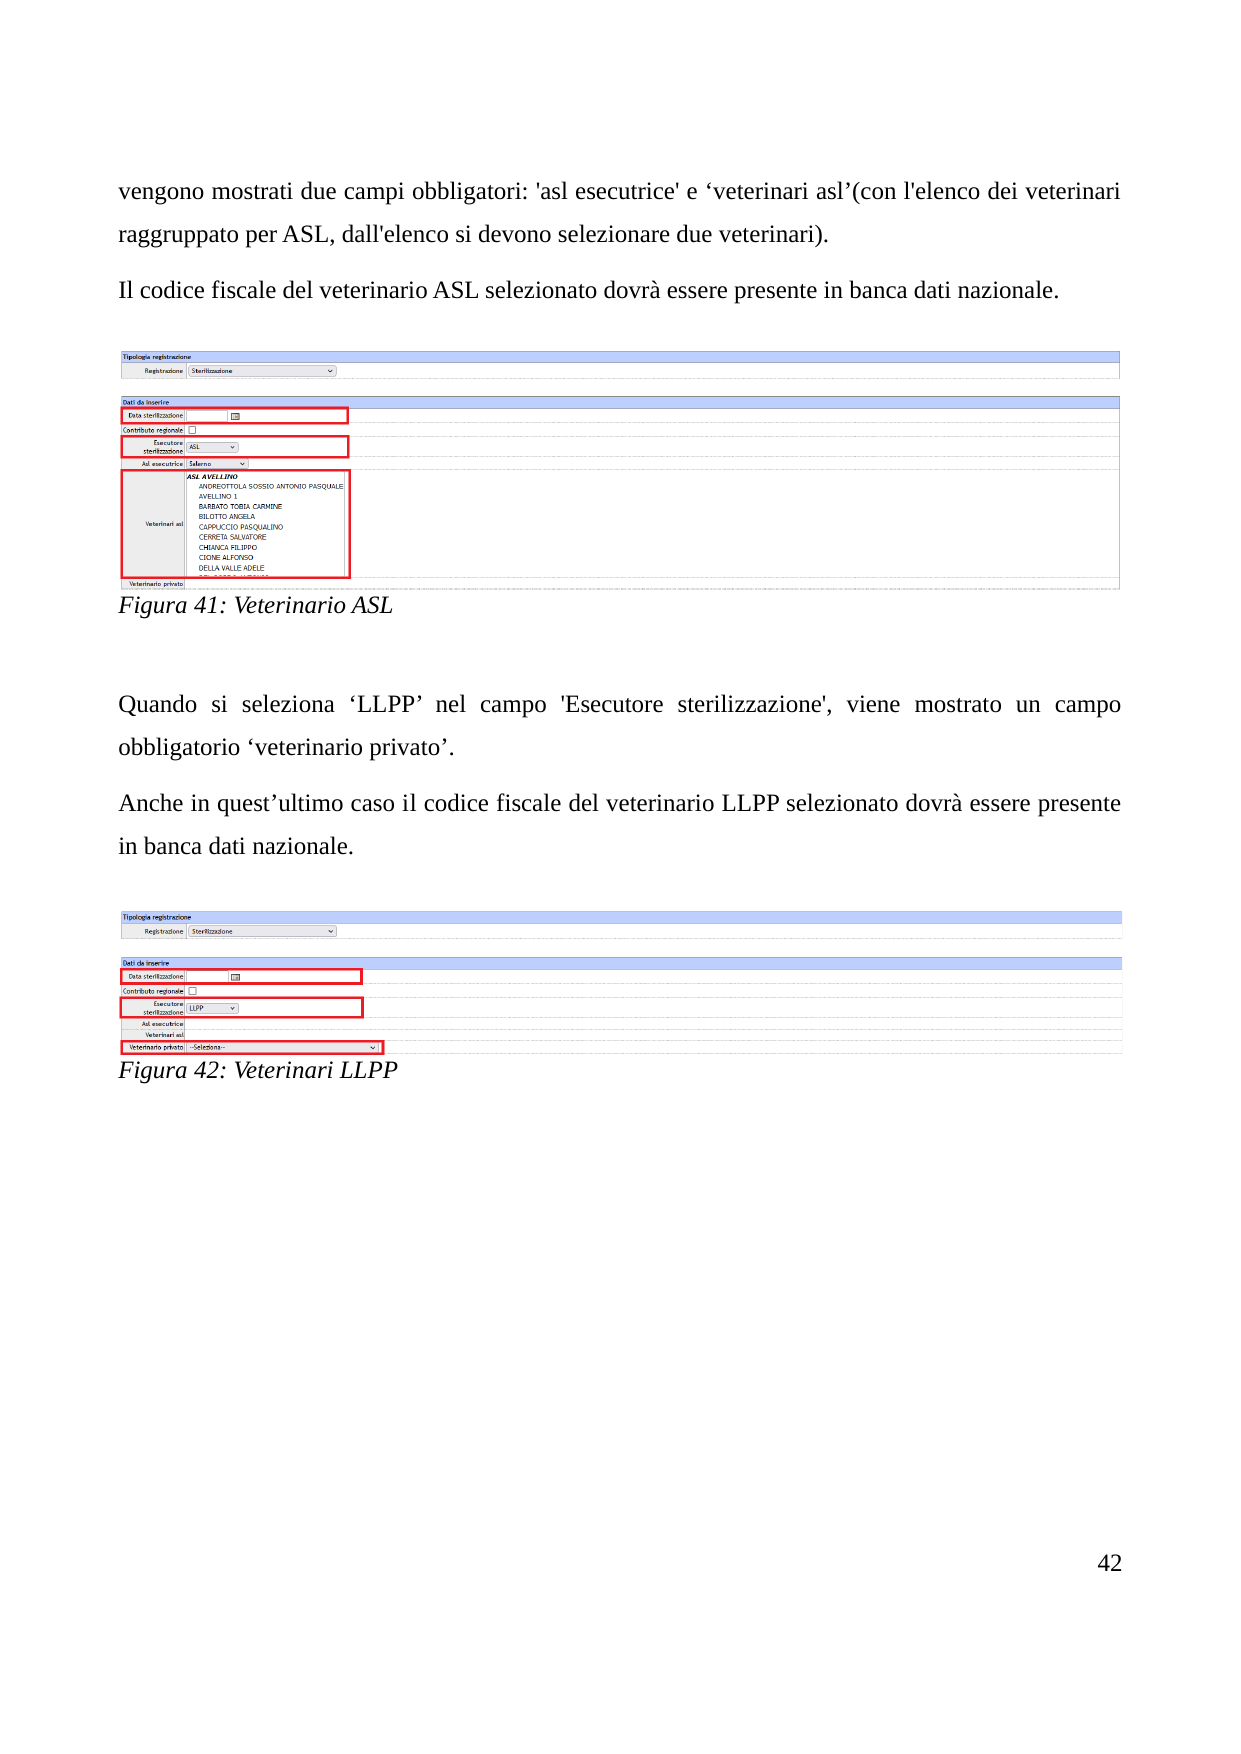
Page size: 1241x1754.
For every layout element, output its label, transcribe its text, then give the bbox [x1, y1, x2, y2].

text Figura 42: Veterinari LLPP [118, 1055, 1122, 1084]
text Anche in quest’ultimo caso il codice fiscale del veterinario LLPP selezionato dovrà essere presente in banca dati nazionale. [118, 788, 1122, 860]
text Figura 41: Veterinario ASL [118, 591, 1122, 619]
text Il codice fiscale del veterinario ASL selezionato dovrà essere presente in banca dati nazionale. [118, 275, 1122, 304]
text Quando si seleziona ‘LLPP’ nel campo 'Esecutore sterilizzazione', viene mostrato un campo obbligatorio ‘veterinario privato’. [118, 689, 1122, 761]
text vengono mostrati due campi obbligatori: 'asl esecutrice' e ‘veterinari asl’(con l'elenco dei veterinari raggruppato per ASL, dall'elenco si devono selezionare due veterinari). [118, 176, 1122, 248]
